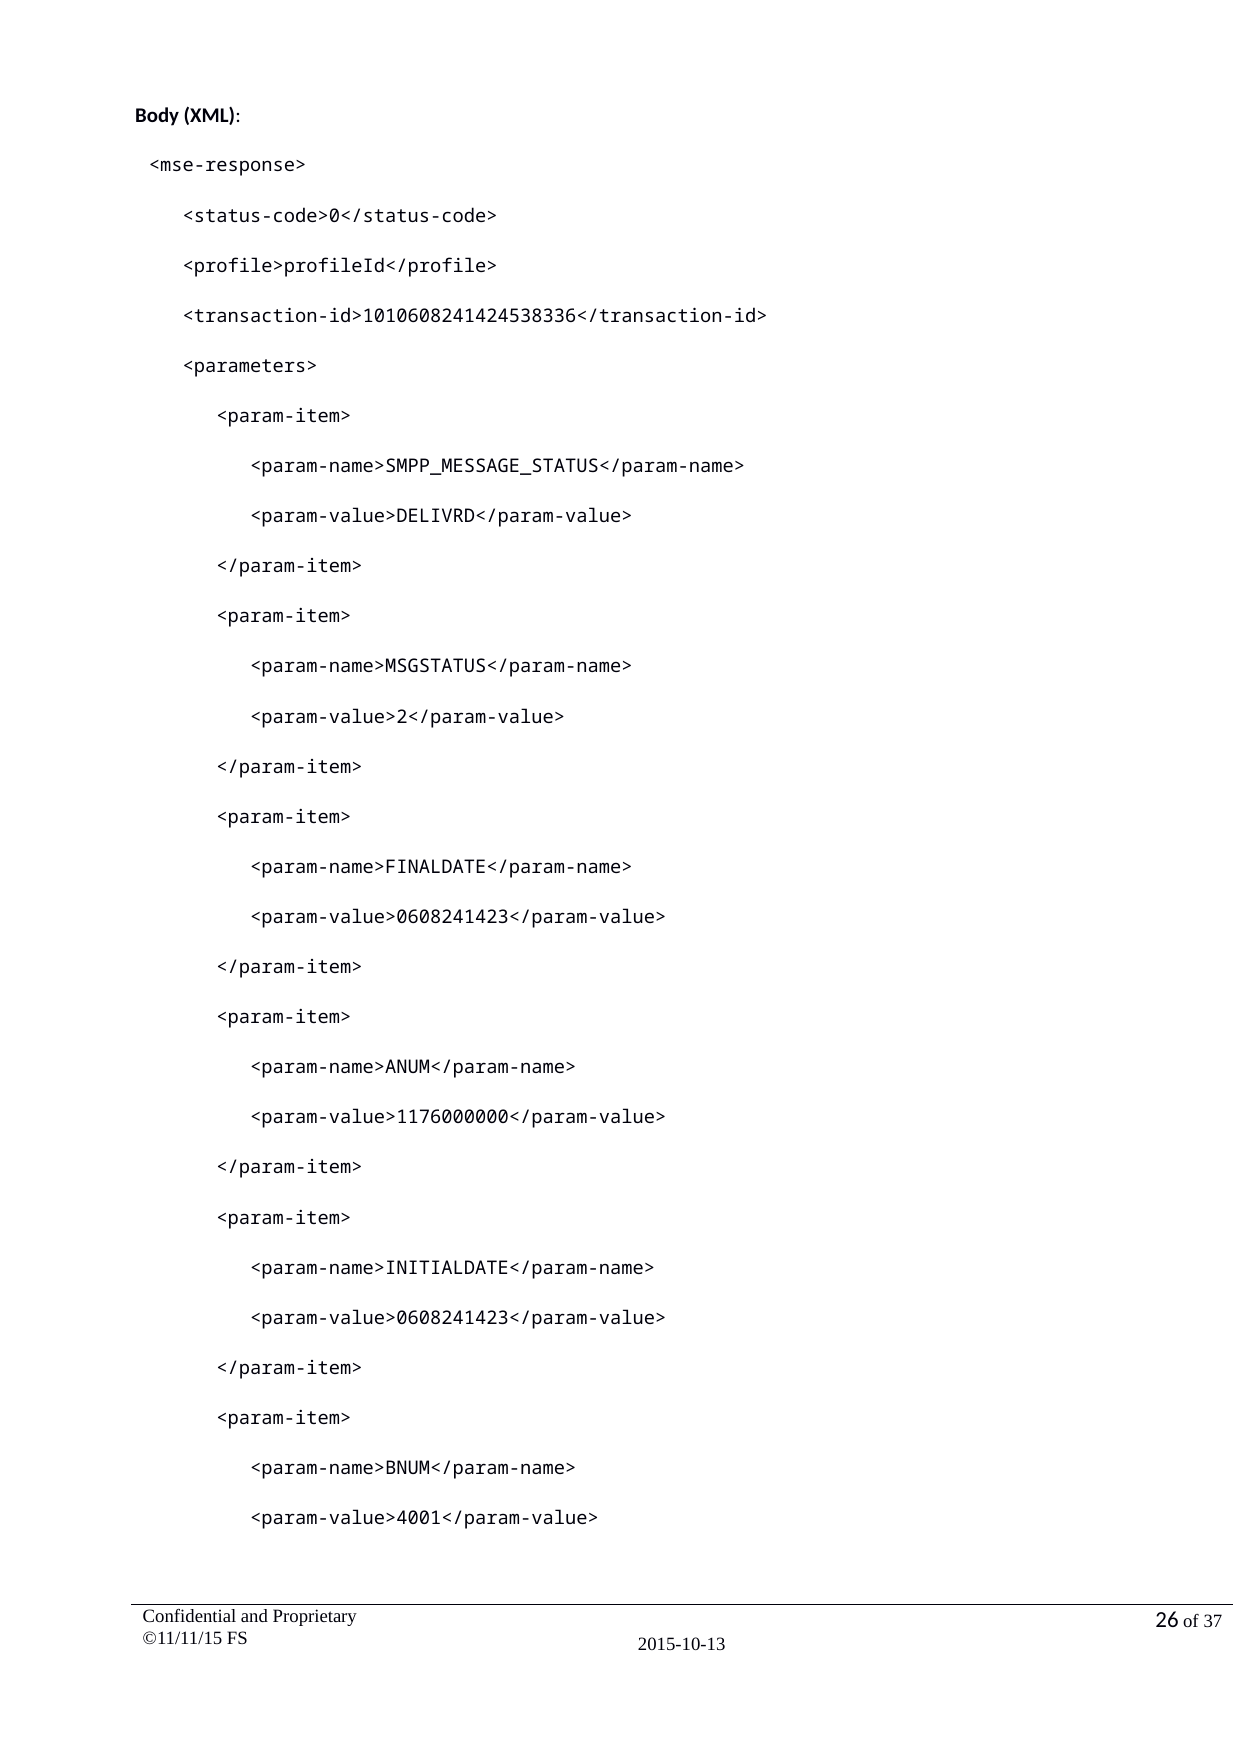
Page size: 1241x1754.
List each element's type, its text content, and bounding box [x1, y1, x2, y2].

text <param-item> [149, 1404, 1162, 1430]
text <param-value>0608241423</param-value> [149, 903, 1162, 929]
text <param-name>SMPP_MESSAGE_STATUS</param-name> [149, 452, 1162, 478]
text <profile>profileId</profile> [149, 252, 1162, 277]
text </param-item> [149, 1154, 1162, 1179]
text </param-item> [149, 1354, 1162, 1380]
text <param-item> [149, 603, 1162, 628]
text </param-item> [149, 753, 1162, 778]
text <status-code>0</status-code> [149, 202, 1162, 227]
text <param-name>BNUM</param-name> [149, 1454, 1162, 1480]
text </param-item> [149, 953, 1162, 979]
text <param-item> [149, 803, 1162, 829]
text <param-item> [149, 1204, 1162, 1229]
text <param-name>MSGSTATUS</param-name> [149, 653, 1162, 678]
text </param-item> [149, 553, 1162, 578]
text <param-value>DELIVRD</param-value> [149, 502, 1162, 528]
text <param-item> [149, 402, 1162, 428]
text <param-value>1176000000</param-value> [149, 1104, 1162, 1129]
text <param-name>ANUM</param-name> [149, 1054, 1162, 1079]
text <mse-response> [149, 152, 1162, 177]
text <param-name>FINALDATE</param-name> [149, 853, 1162, 879]
text <param-value>2</param-value> [149, 703, 1162, 728]
text <param-name>INITIALDATE</param-name> [149, 1254, 1162, 1279]
text <param-item> [149, 1003, 1162, 1029]
text <transaction-id>1010608241424538336</transaction-id> [149, 302, 1162, 328]
text <param-value>0608241423</param-value> [149, 1304, 1162, 1330]
text <param-value>4001</param-value> [149, 1504, 1162, 1530]
text Body (XML): [135, 102, 1162, 127]
text <parameters> [149, 352, 1162, 378]
